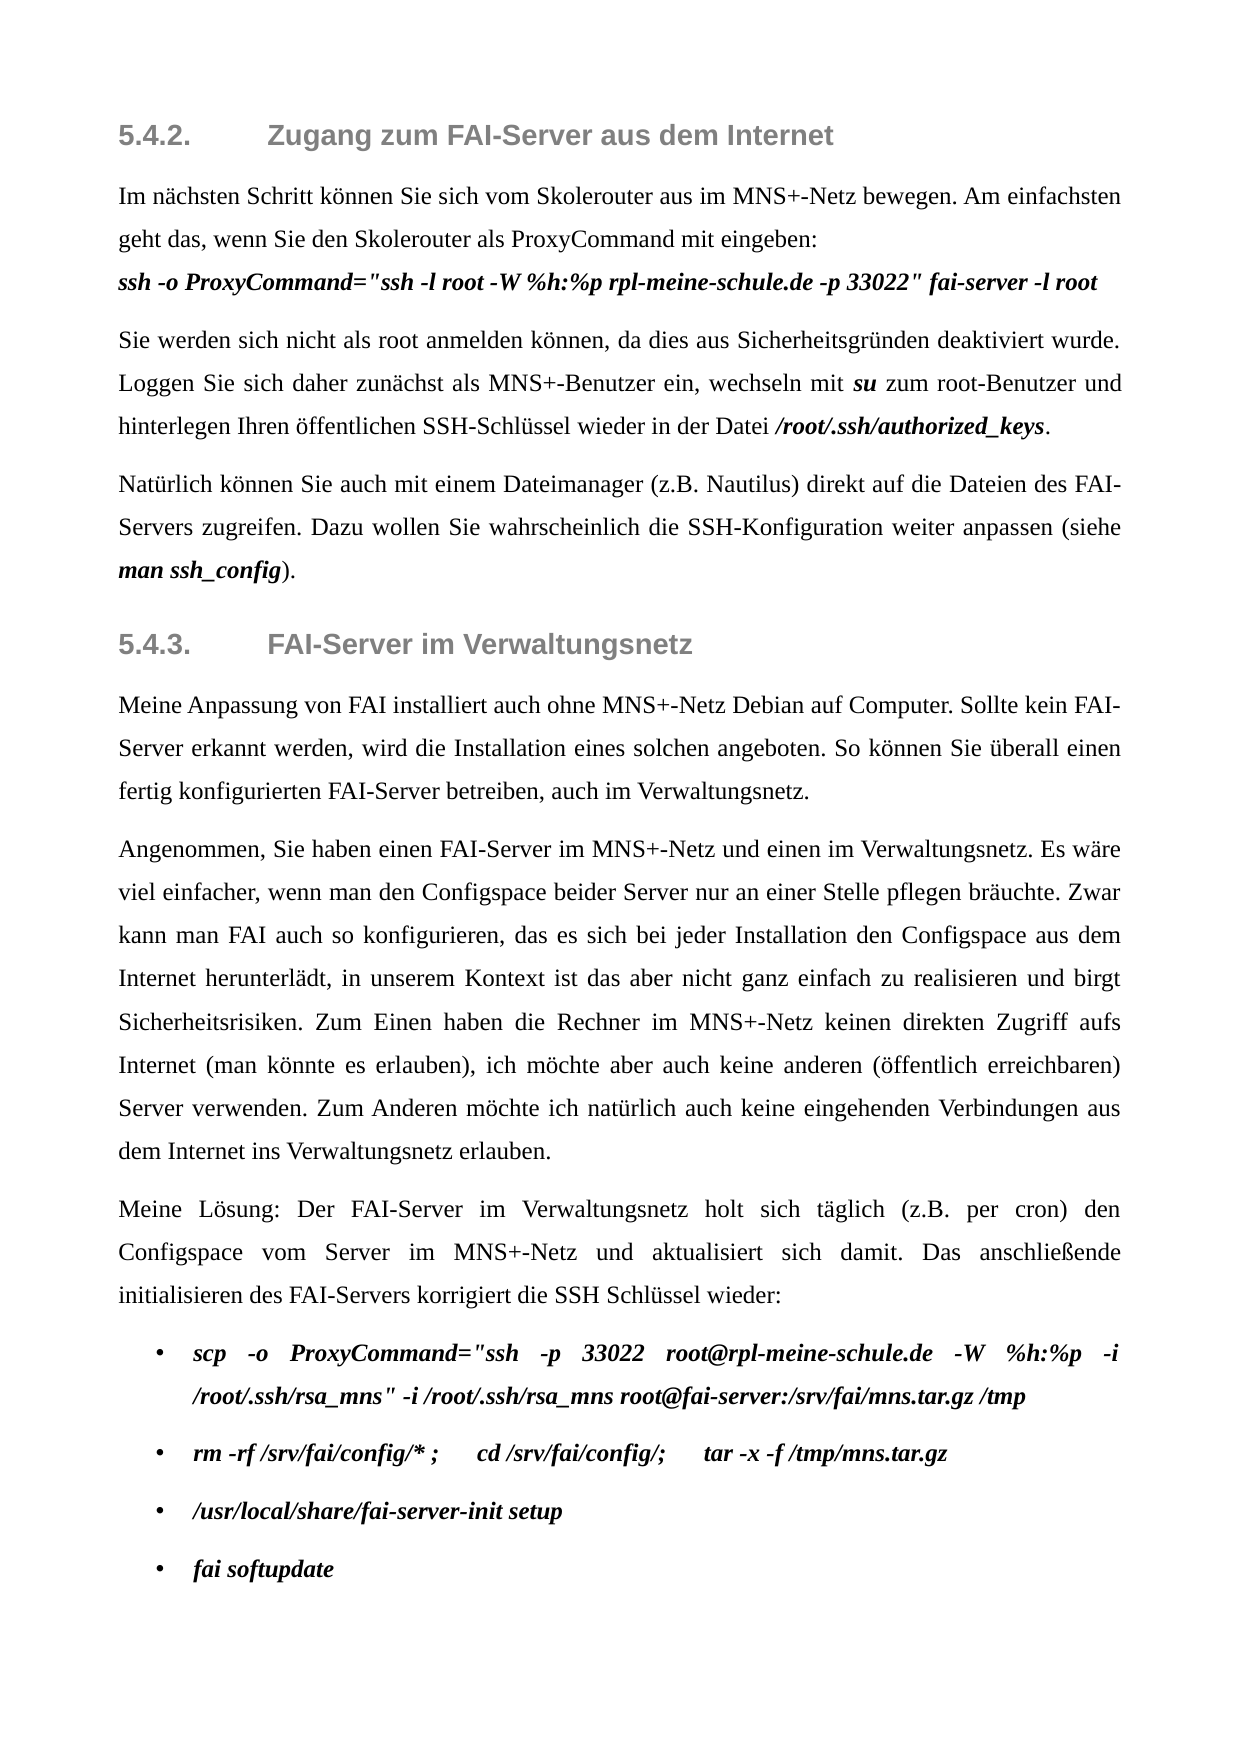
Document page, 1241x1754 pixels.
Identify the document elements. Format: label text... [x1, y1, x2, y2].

list /usr/local/share/fai-server-init setup [156, 1496, 1122, 1525]
text Sie werden sich nicht als root anmelden können, da dies aus Sicherheitsgründen deaktiviert wurde. Loggen Sie sich daher zunächst als MNS+-Benutzer ein, wechseln mit su zum root-Benutzer und hinterlegen Ihren öffentlichen SSH-Schlüssel wieder in der Datei /root/.ssh/authorized_keys. [118, 325, 1122, 440]
text Angenommen, Sie haben einen FAI-Server im MNS+-Netz und einen im Verwaltungsnetz. Es wäre viel einfacher, wenn man den Configspace beider Server nur an einer Stelle pflegen bräuchte. Zwar kann man FAI auch so konfigurieren, das es sich bei jeder Installation den Configspace aus dem Internet herunterlädt, in unserem Kontext ist das aber nicht ganz einfach zu realisieren und birgt Sicherheitsrisiken. Zum Einen haben die Rechner im MNS+-Netz keinen direkten Zugriff aufs Internet (man könnte es erlauben), ich möchte aber auch keine anderen (öffentlich erreichbaren) Server verwenden. Zum Anderen möchte ich natürlich auch keine eingehenden Verbindungen aus dem Internet ins Verwaltungsnetz erlauben. [118, 834, 1122, 1165]
list scp -o ProxyCommand="ssh -p 33022 root@rpl-meine-schule.de -W %h:%p -i /root/.ssh/rsa_mns" -i /root/.ssh/rsa_mns root@fai-server:/srv/fai/mns.tar.gz /tmp [156, 1338, 1122, 1409]
text Meine Anpassung von FAI installiert auch ohne MNS+-Netz Debian auf Computer. Sollte kein FAI-Server erkannt werden, wird die Installation eines solchen angeboten. So können Sie überall einen fertig konfigurierten FAI-Server betreiben, auch im Verwaltungsnetz. [118, 690, 1122, 805]
list rm -rf /srv/fai/config/* ; cd /srv/fai/config/; tar -x -f /tmp/mns.tar.gz [156, 1438, 1122, 1467]
text Im nächsten Schritt können Sie sich vom Skolerouter aus im MNS+-Netz bewegen. Am einfachsten geht das, wenn Sie den Skolerouter als ProxyCommand mit eingeben: ssh -o ProxyCommand="ssh -l root -W %h:%p rpl-meine-schule.de -p 33022" fai-server -l root [118, 181, 1122, 296]
subtitle FAI-Server im Verwaltungsnetz [118, 627, 1122, 661]
subtitle Zugang zum FAI-Server aus dem Internet [118, 118, 1122, 152]
text Natürlich können Sie auch mit einem Dateimanager (z.B. Nautilus) direkt auf die Dateien des FAI-Servers zugreifen. Dazu wollen Sie wahrscheinlich die SSH-Konfiguration weiter anpassen (siehe man ssh_config). [118, 469, 1122, 584]
text Meine Lösung: Der FAI-Server im Verwaltungsnetz holt sich täglich (z.B. per cron) den Configspace vom Server im MNS+-Netz und aktualisiert sich damit. Das anschließende initialisieren des FAI-Servers korrigiert die SSH Schlüssel wieder: [118, 1194, 1122, 1309]
list fai softupdate [156, 1554, 1122, 1583]
